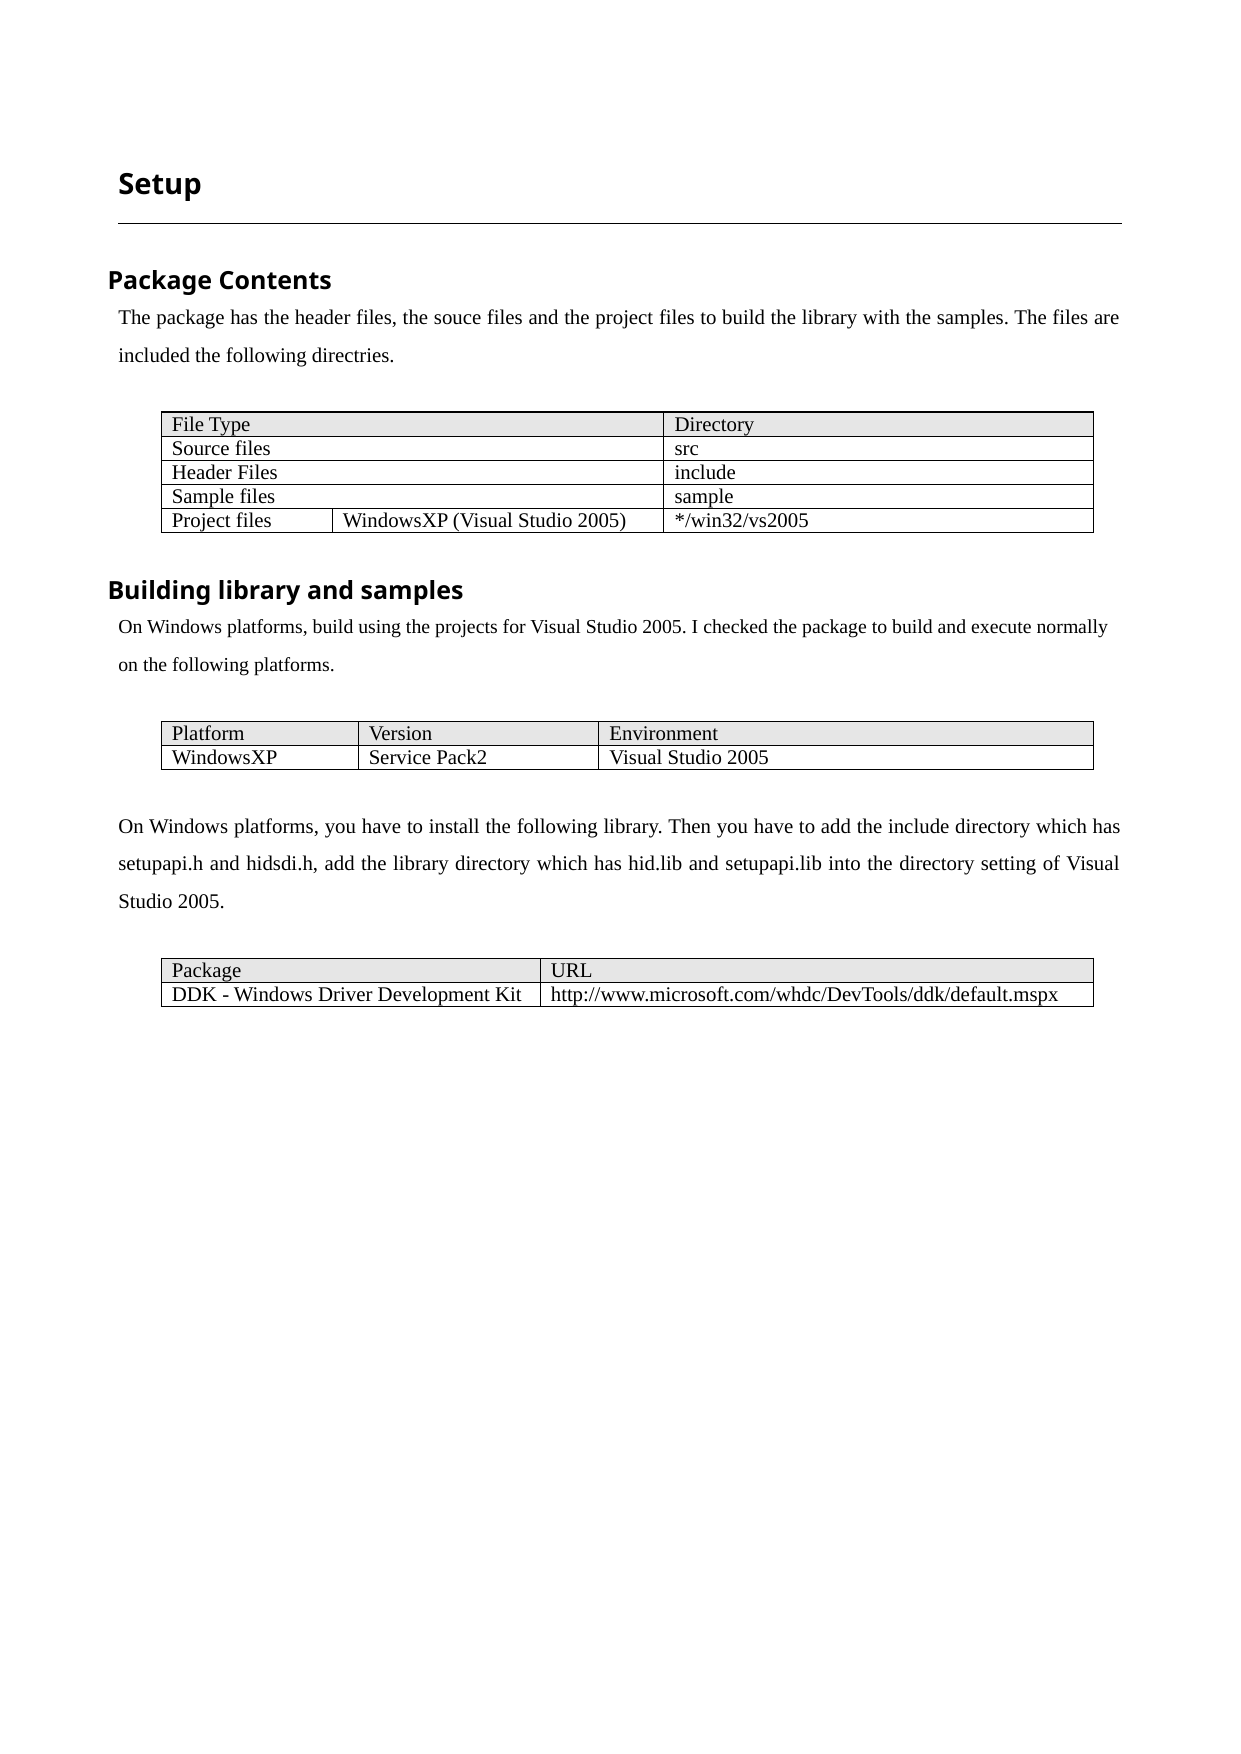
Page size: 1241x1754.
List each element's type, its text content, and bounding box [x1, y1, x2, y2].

table_cell Service Pack2 [359, 746, 598, 769]
table_header Environment [599, 722, 1093, 745]
text The package has the header files, the souce files and the project files to build the library with the samples. The files are included the following directries. [118, 299, 1122, 374]
table_header URL [541, 959, 1093, 982]
table_cell Source files [162, 437, 663, 460]
table_header Version [359, 722, 598, 745]
table_cell Project files [162, 509, 332, 532]
table_cell sample [664, 485, 1093, 508]
table_cell include [664, 461, 1093, 484]
subtitle Setup [118, 146, 1122, 223]
table_header Directory [664, 413, 1093, 436]
text On Windows platforms, you have to install the following library. Then you have to add the include directory which has setupapi.h and hidsdi.h, add the library directory which has hid.lib and setupapi.lib into the directory setting of Visual Studio 2005. [118, 808, 1122, 920]
subtitle Building library and samples [107, 571, 1122, 608]
table_cell Header Files [162, 461, 663, 484]
table_header Package [162, 959, 540, 982]
table_cell DDK - Windows Driver Development Kit [162, 983, 540, 1006]
table_cell Sample files [162, 485, 663, 508]
table_cell Visual Studio 2005 [599, 746, 1093, 769]
table_cell http://www.microsoft.com/whdc/DevTools/ddk/default.mspx [541, 983, 1093, 1006]
table_cell */win32/vs2005 [664, 509, 1093, 532]
table_header Platform [162, 722, 358, 745]
subtitle Package Contents [107, 261, 1122, 299]
table_cell src [664, 437, 1093, 460]
table_header File Type [162, 413, 663, 436]
text On Windows platforms, build using the projects for Visual Studio 2005. I checked the package to build and execute normally on the following platforms. [118, 608, 1122, 683]
table_cell WindowsXP (Visual Studio 2005) [333, 509, 663, 532]
table_cell WindowsXP [162, 746, 358, 769]
